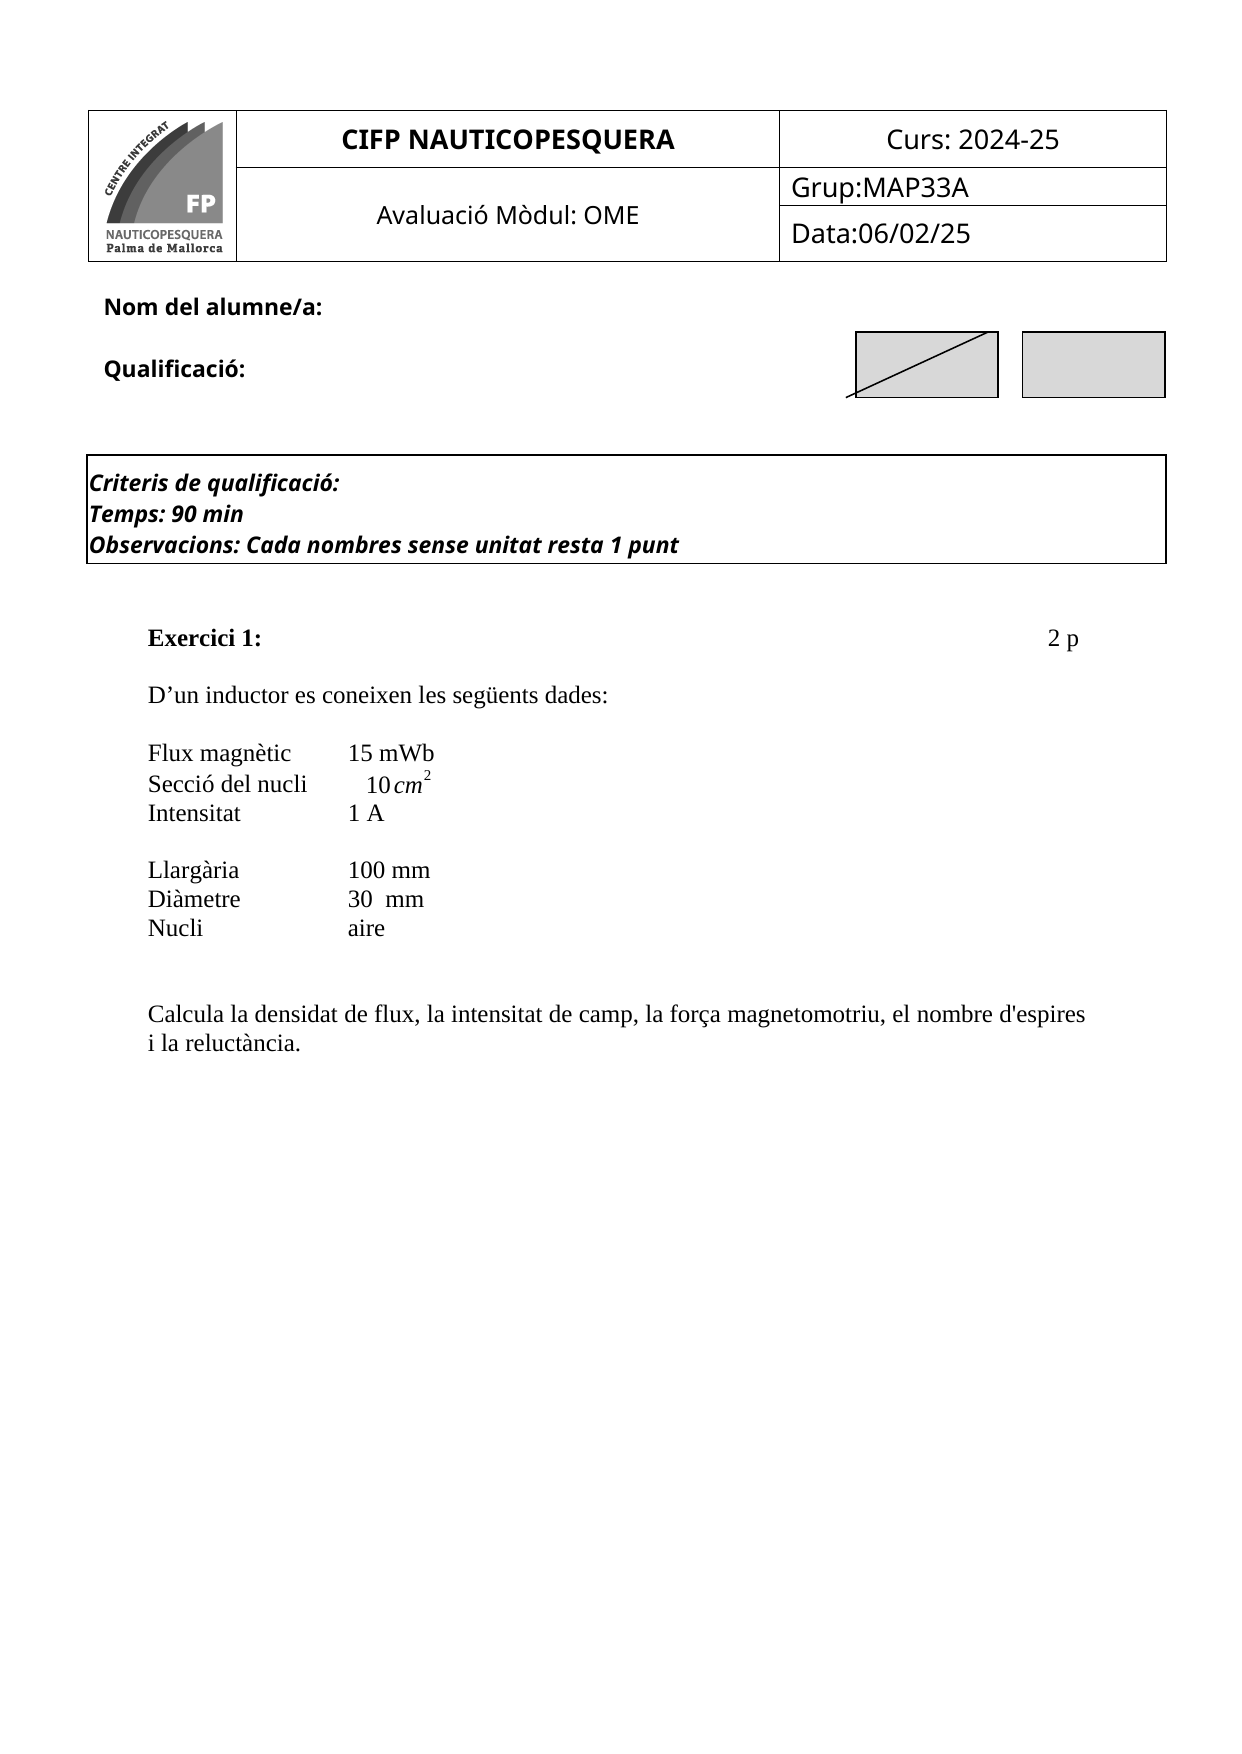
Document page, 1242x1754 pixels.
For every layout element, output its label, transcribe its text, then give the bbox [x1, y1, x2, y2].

text Nom del alumne/a: [103, 290, 1094, 322]
text Criteris de qualificació: [89, 467, 1094, 498]
text Nucli aire [148, 913, 1094, 942]
picture [100, 111, 229, 260]
text Temps: 90 min [89, 498, 1094, 529]
text Secció del nucli [148, 767, 1094, 798]
text Observacions: Cada nombres sense unitat resta 1 punt [89, 529, 1094, 560]
text D’un inductor es coneixen les següents dades: [148, 680, 1094, 709]
text Flux magnètic 15 mWb [148, 738, 1094, 767]
text Exercici 1: 2 p [148, 623, 1094, 652]
text Calcula la densidat de flux, la intensitat de camp, la força magnetomotriu, el nombre d'espires i la reluctància. [148, 999, 1094, 1057]
text Llargària 100 mm [148, 855, 1094, 884]
text Qualificació: [103, 353, 855, 384]
text Diàmetre 30 mm [148, 884, 1094, 913]
text [999, 353, 1022, 384]
text Intensitat 1 A [148, 798, 1094, 827]
